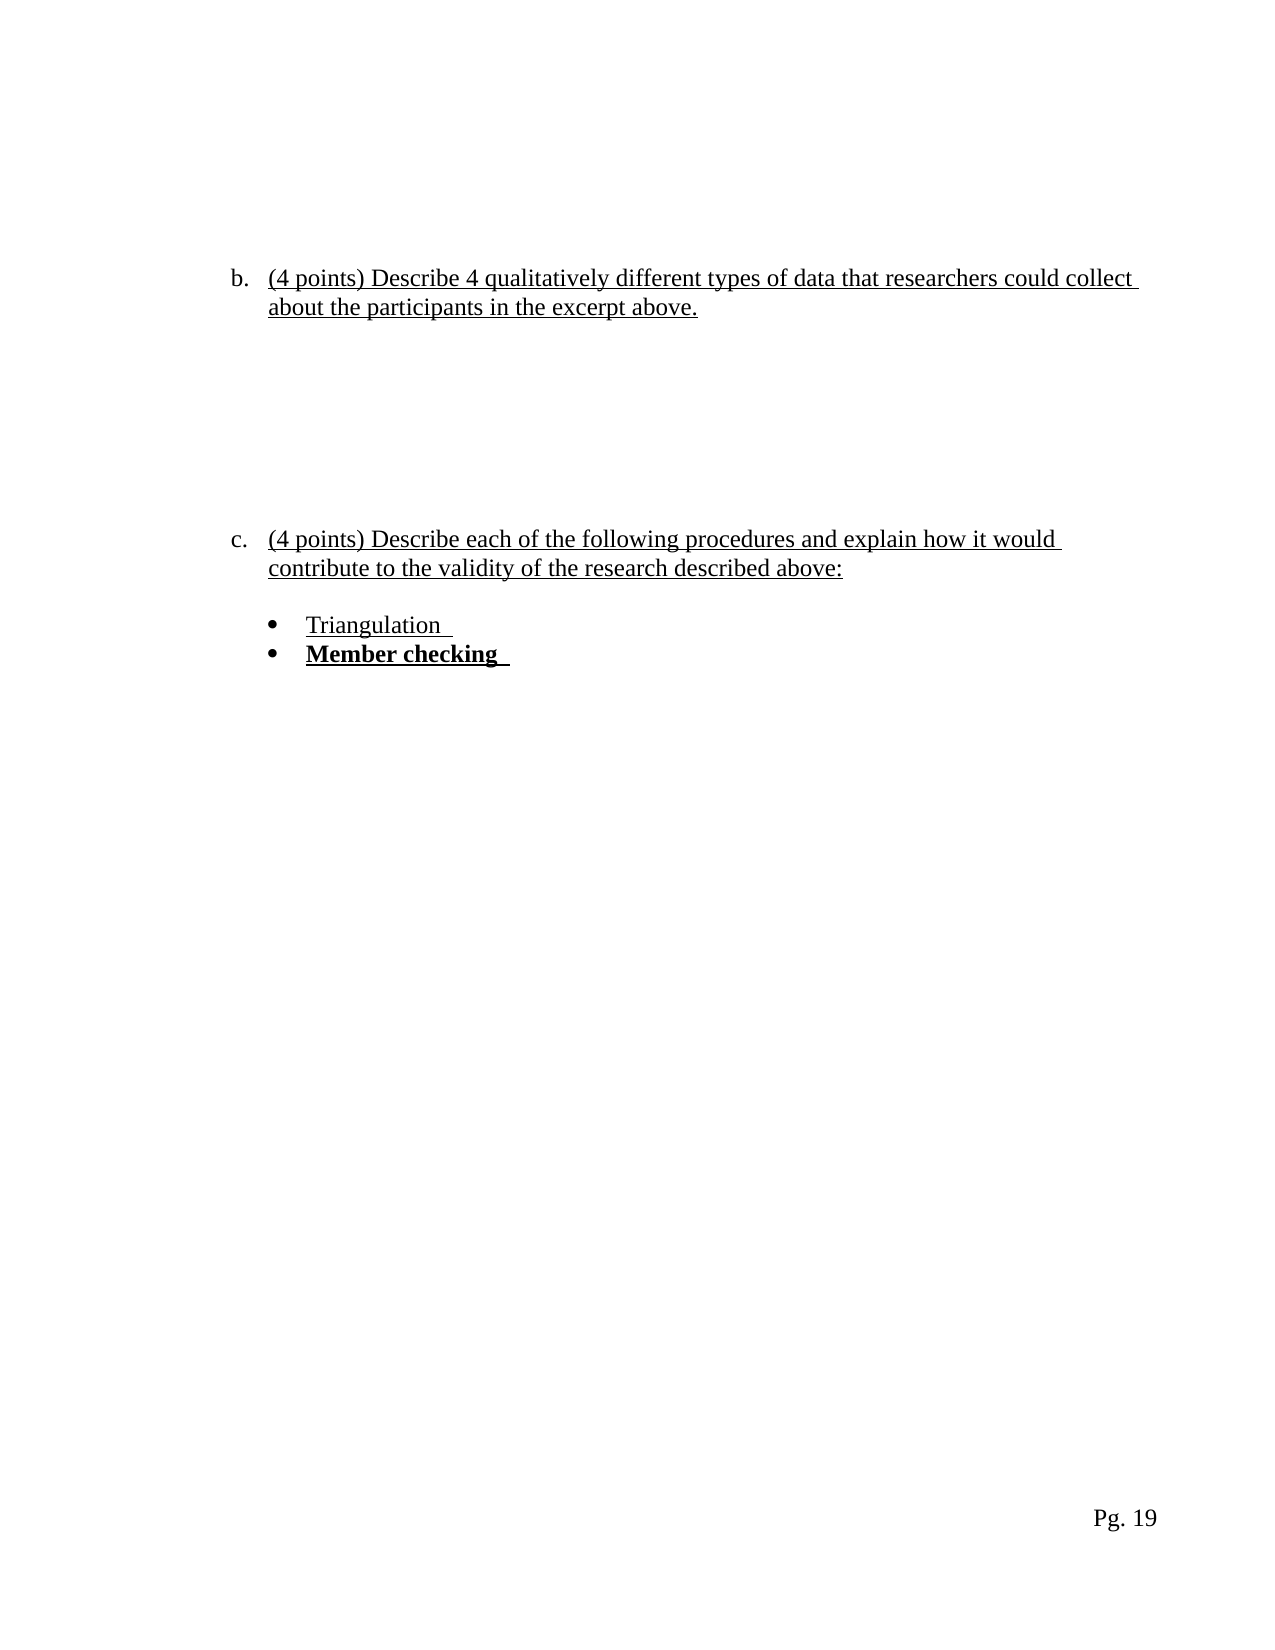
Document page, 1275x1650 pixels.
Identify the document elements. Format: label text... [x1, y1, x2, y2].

list Member checking [268, 639, 1157, 668]
list Triangulation [268, 611, 1157, 639]
list (4 points) Describe each of the following procedures and explain how it would contribute to the validity of the research described above: [231, 524, 1157, 581]
list (4 points) Describe 4 qualitatively different types of data that researchers could collect about the participants in the excerpt above. [231, 263, 1157, 321]
